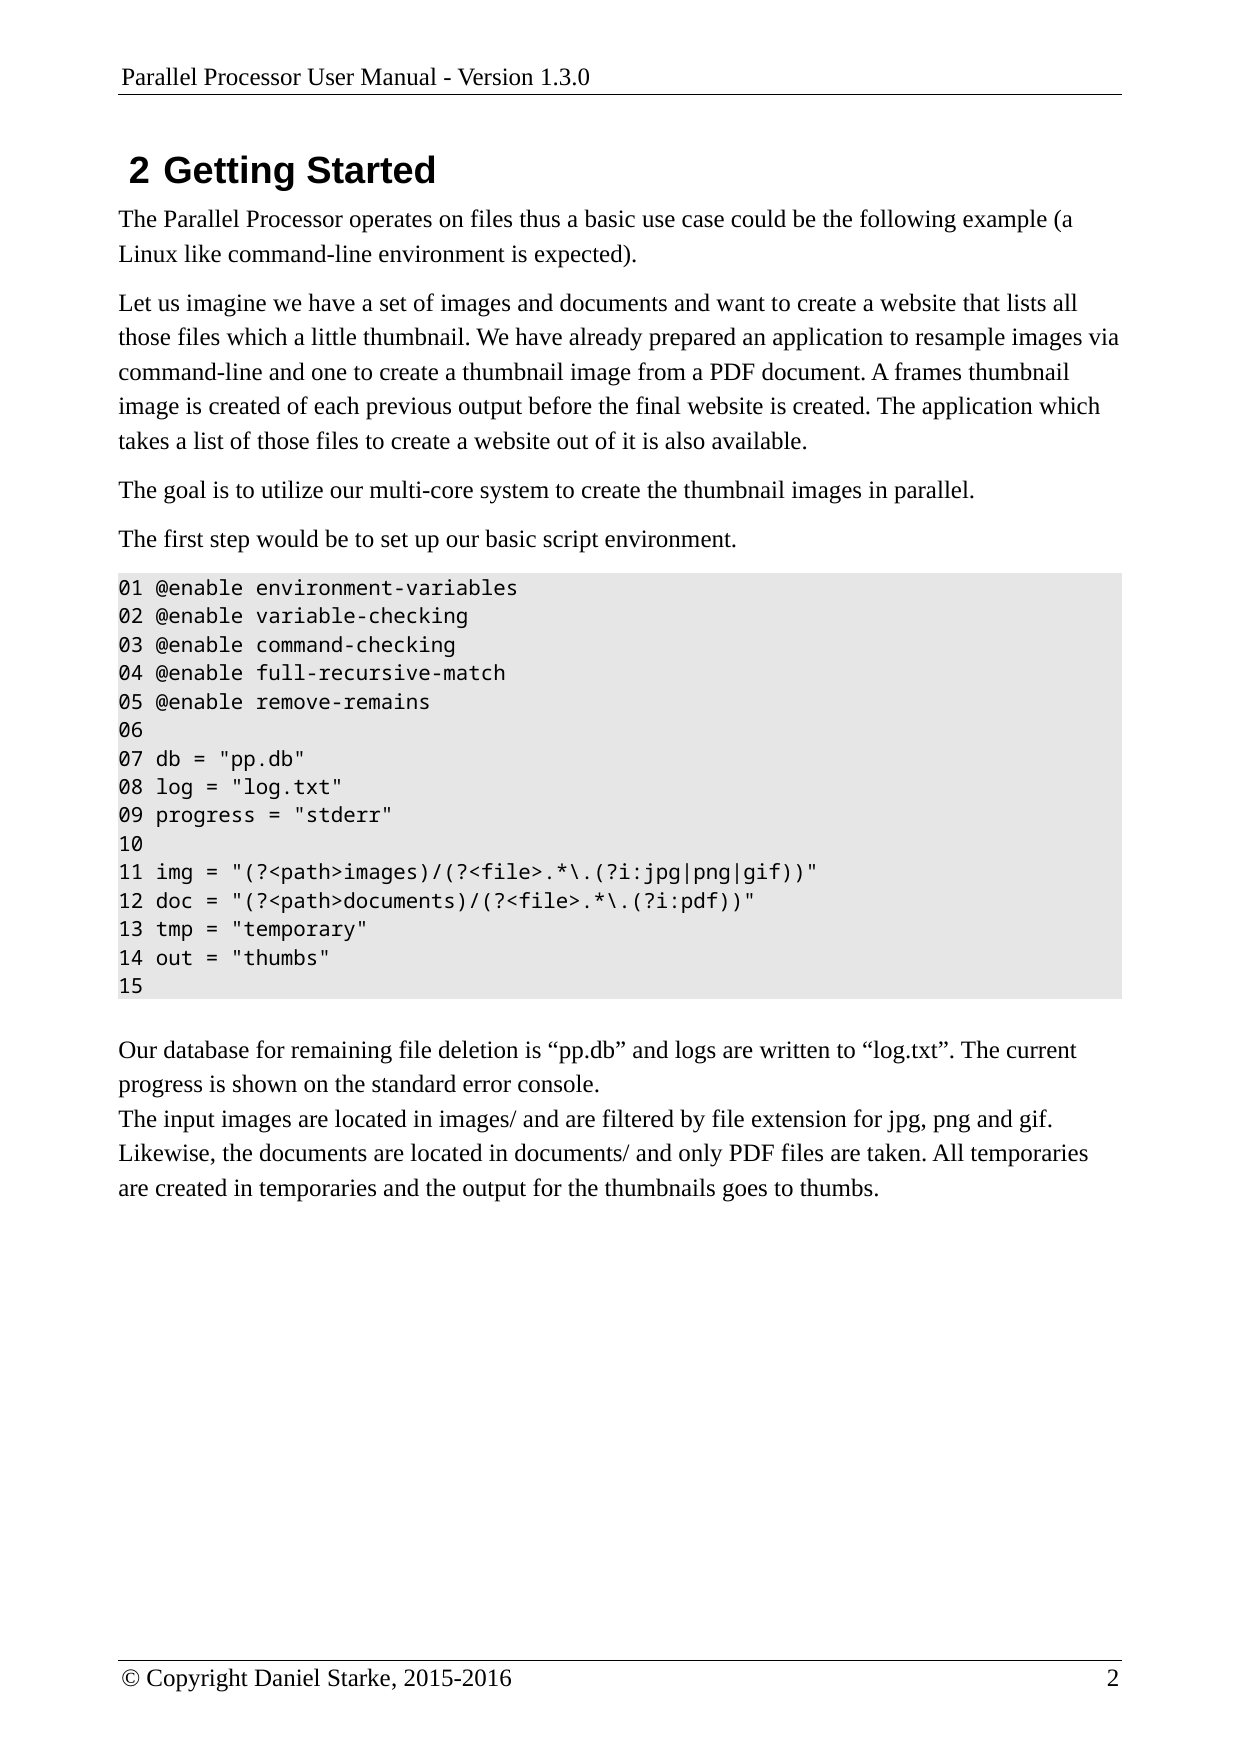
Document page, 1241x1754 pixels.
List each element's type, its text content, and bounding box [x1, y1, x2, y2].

text Let us imagine we have a set of images and documents and want to create a website that lists all those files which a little thumbnail. We have already prepared an application to resample images via command-line and one to create a thumbnail image from a PDF document. A frames thumbnail image is created of each previous output before the final website is created. The application which takes a list of those files to create a website out of it is also available. [118, 288, 1122, 454]
text The first step would be to set up our basic script environment. [118, 524, 1122, 553]
text Our database for remaining file deletion is “pp.db” and logs are written to “log.txt”. The current progress is shown on the standard error console. The input images are located in images/ and are filtered by file extension for jpg, png and gif. Likewise, the documents are located in documents/ and only PDF files are taken. All temporaries are created in temporaries and the output for the thumbnails goes to thumbs. [118, 1035, 1122, 1202]
text 01 @enable environment-variables 02 @enable variable-checking 03 @enable command-checking 04 @enable full-recursive-match 05 @enable remove-remains 06 07 db = "pp.db" 08 log = "log.txt" 09 progress = "stderr" 10 11 img = "(?<path>images)/(?<file>.*\.(?i:jpg|png|gif))" 12 doc = "(?<path>documents)/(?<file>.*\.(?i:pdf))" 13 tmp = "temporary" 14 out = "thumbs" 15 [118, 573, 1122, 999]
text The Parallel Processor operates on files thus a basic use case could be the following example (a Linux like command-line environment is expected). [118, 204, 1122, 268]
subtitle Getting Started [118, 148, 1122, 192]
text The goal is to utilize our multi-core system to create the thumbnail images in parallel. [118, 475, 1122, 504]
